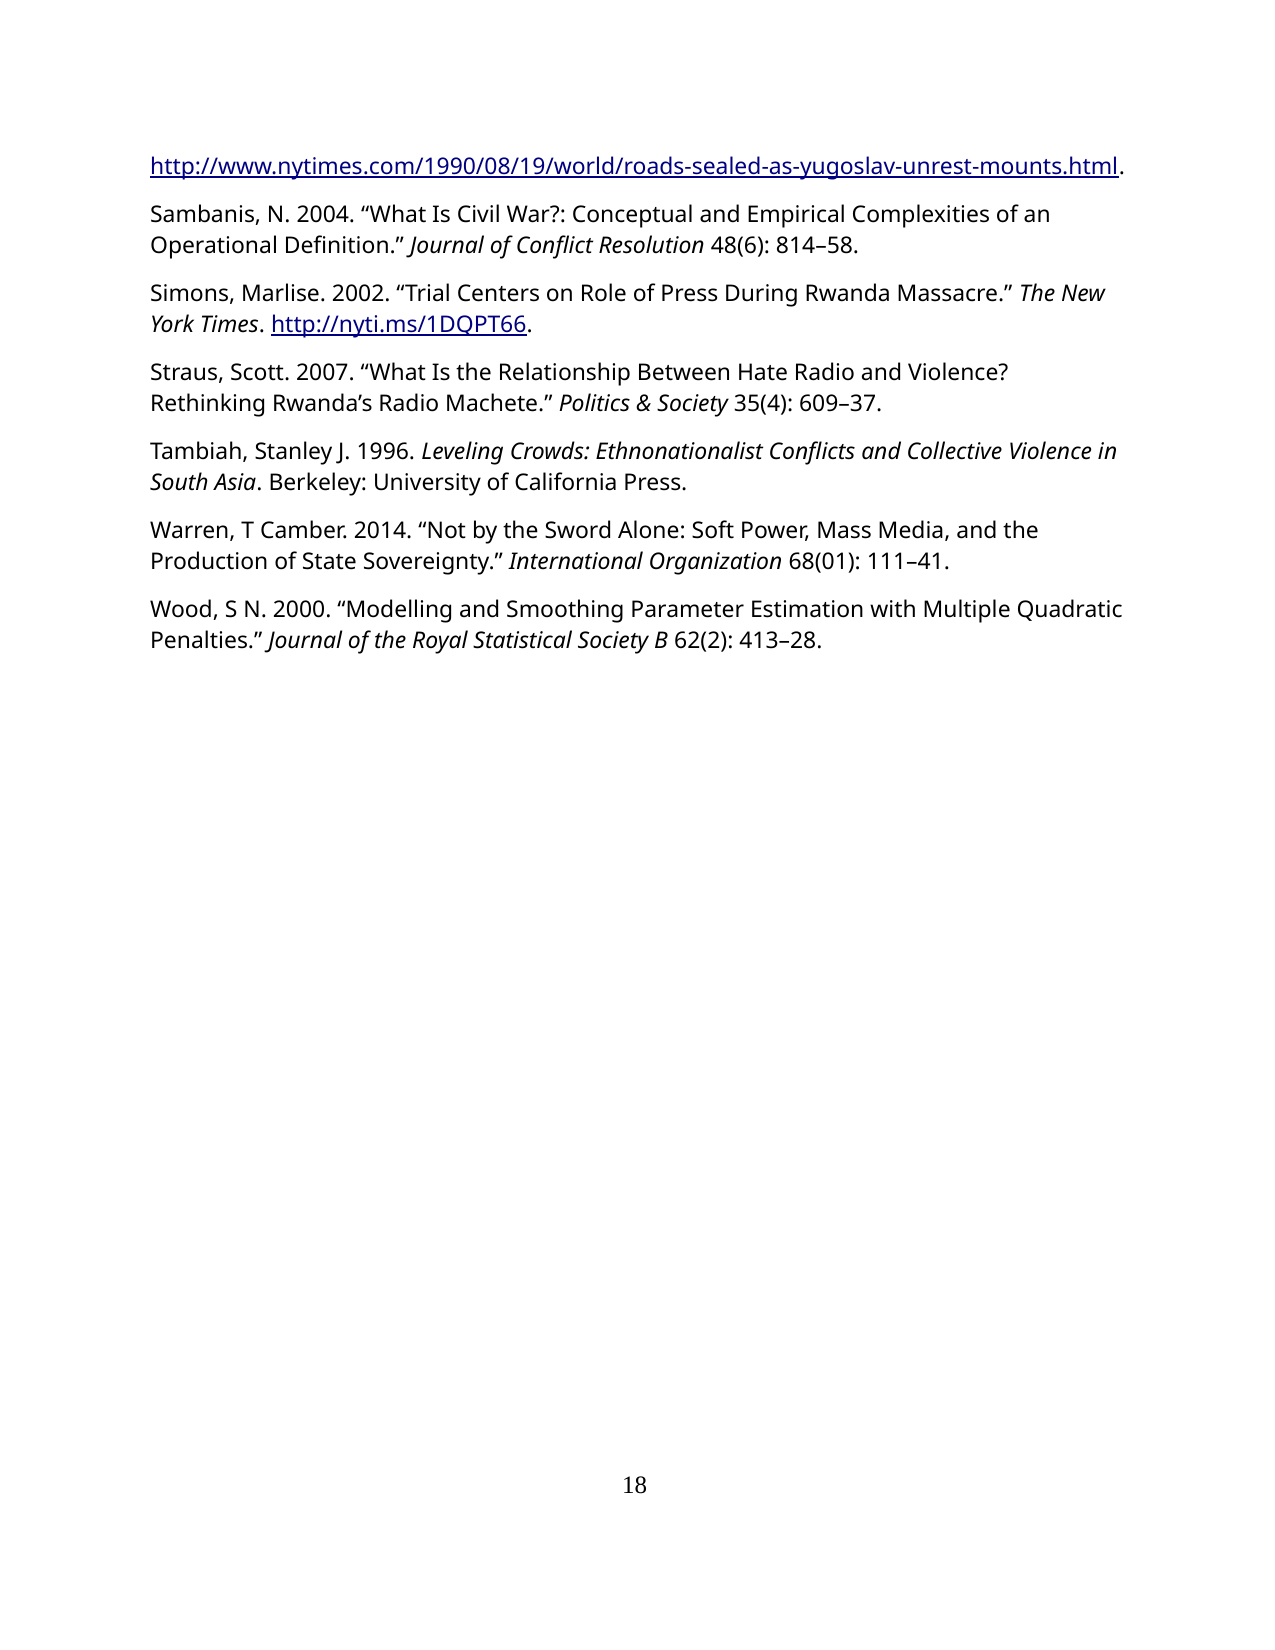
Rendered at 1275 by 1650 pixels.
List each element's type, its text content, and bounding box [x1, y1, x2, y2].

text http://www.nytimes.com/1990/08/19/world/roads-sealed-as-yugoslav-unrest-mounts.html. [150, 150, 1125, 181]
text Tambiah, Stanley J. 1996. Leveling Crowds: Ethnonationalist Conflicts and Collective Violence in South Asia. Berkeley: University of California Press. [150, 434, 1125, 497]
text Straus, Scott. 2007. “What Is the Relationship Between Hate Radio and Violence? Rethinking Rwanda’s Radio Machete.” Politics & Society 35(4): 609–37. [150, 356, 1125, 418]
text Warren, T Camber. 2014. “Not by the Sword Alone: Soft Power, Mass Media, and the Production of State Sovereignty.” International Organization 68(01): 111–41. [150, 513, 1125, 576]
text Sambanis, N. 2004. “What Is Civil War?: Conceptual and Empirical Complexities of an Operational Definition.” Journal of Conflict Resolution 48(6): 814–58. [150, 198, 1125, 260]
text Simons, Marlise. 2002. “Trial Centers on Role of Press During Rwanda Massacre.” The New York Times. http://nyti.ms/1DQPT66. [150, 277, 1125, 339]
text Wood, S N. 2000. “Modelling and Smoothing Parameter Estimation with Multiple Quadratic Penalties.” Journal of the Royal Statistical Society B 62(2): 413–28. [150, 592, 1125, 655]
